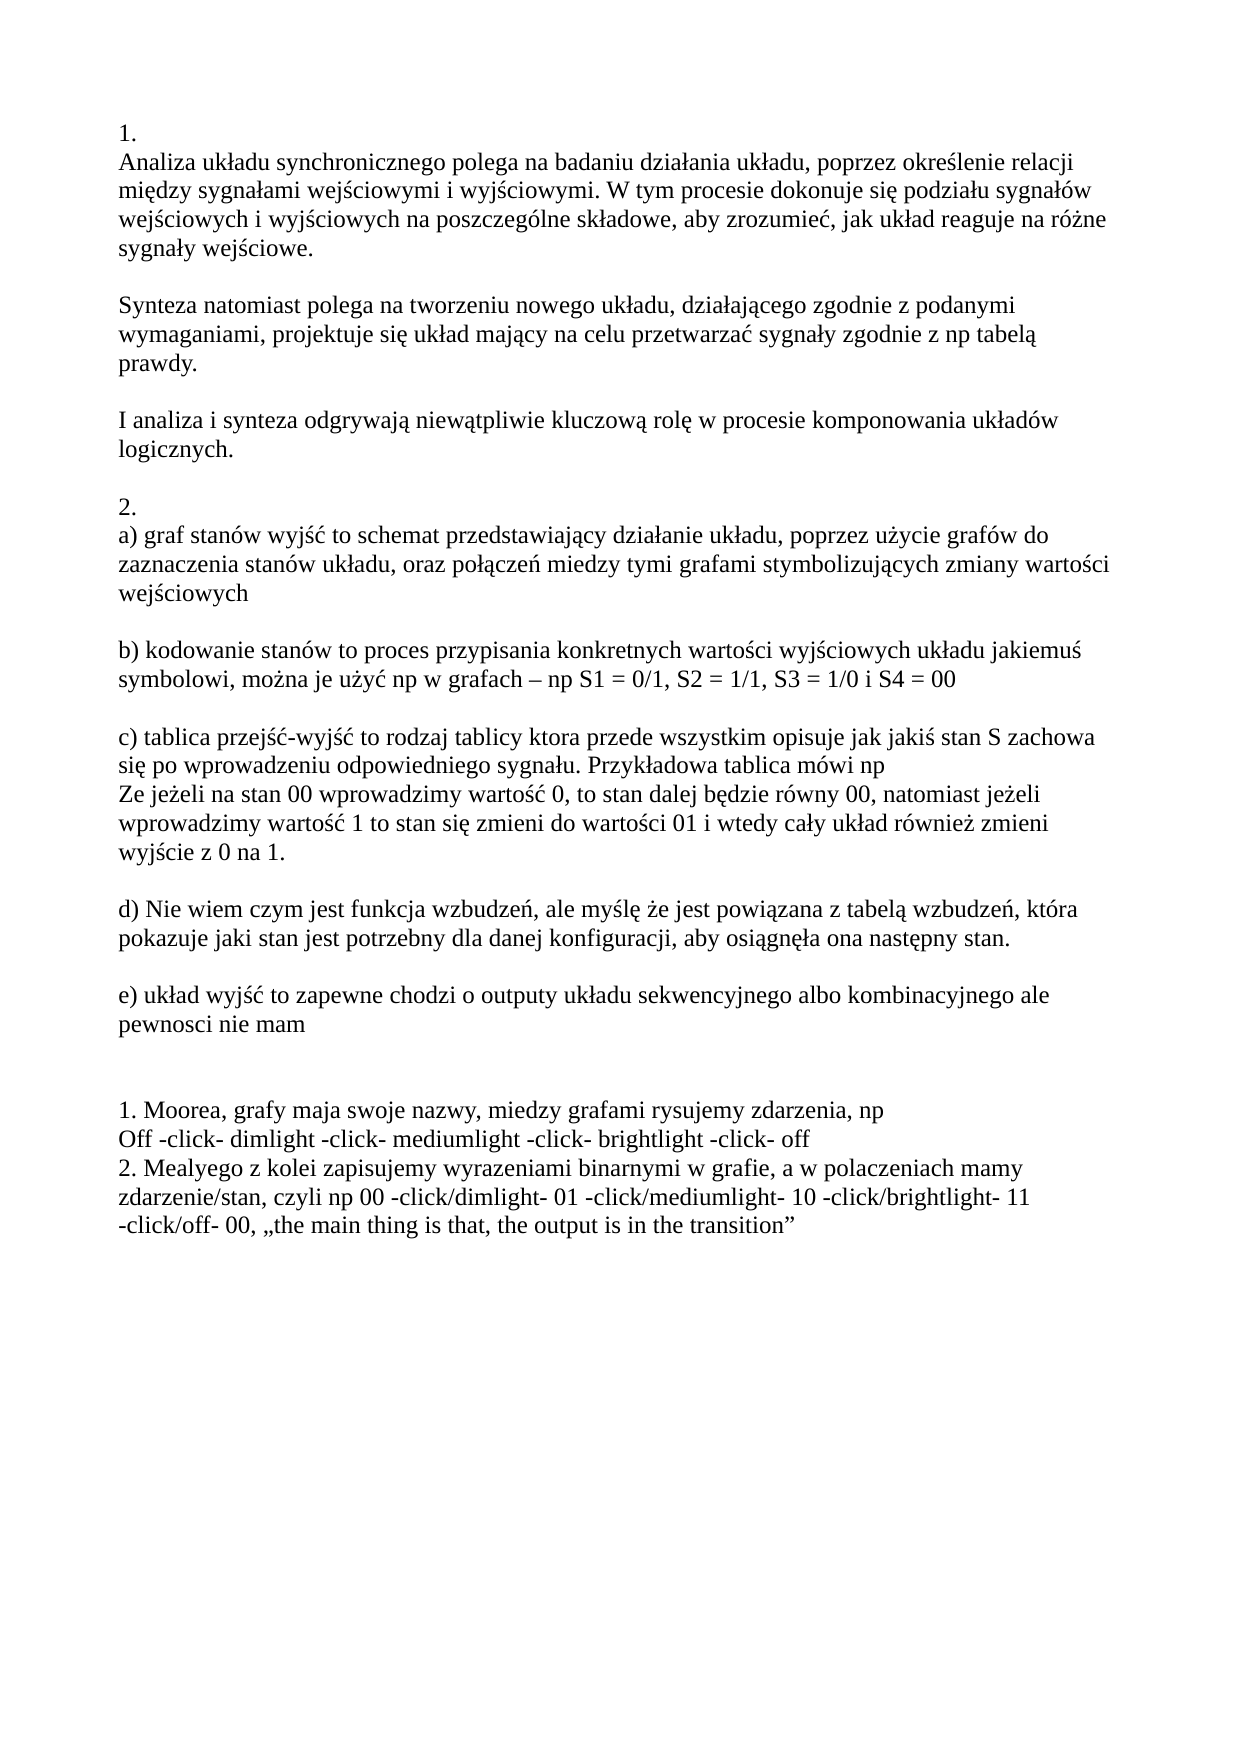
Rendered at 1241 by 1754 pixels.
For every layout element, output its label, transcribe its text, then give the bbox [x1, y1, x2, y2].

text I analiza i synteza odgrywają niewątpliwie kluczową rolę w procesie komponowania układów logicznych. [118, 406, 1122, 463]
text c) tablica przejść-wyjść to rodzaj tablicy ktora przede wszystkim opisuje jak jakiś stan S zachowa się po wprowadzeniu odpowiedniego sygnału. Przykładowa tablica mówi np Ze jeżeli na stan 00 wprowadzimy wartość 0, to stan dalej będzie równy 00, natomiast jeżeli wprowadzimy wartość 1 to stan się zmieni do wartości 01 i wtedy cały układ również zmieni wyjście z 0 na 1. [118, 722, 1122, 866]
text a) graf stanów wyjść to schemat przedstawiający działanie układu, poprzez użycie grafów do zaznaczenia stanów układu, oraz połączeń miedzy tymi grafami stymbolizujących zmiany wartości wejściowych [118, 521, 1122, 607]
text b) kodowanie stanów to proces przypisania konkretnych wartości wyjściowych układu jakiemuś symbolowi, można je użyć np w grafach – np S1 = 0/1, S2 = 1/1, S3 = 1/0 i S4 = 00 [118, 636, 1122, 693]
text 1. [118, 118, 1122, 147]
text 2. Mealyego z kolei zapisujemy wyrazeniami binarnymi w grafie, a w polaczeniach mamy zdarzenie/stan, czyli np 00 -click/dimlight- 01 -click/mediumlight- 10 -click/brightlight- 11 -click/off- 00, „the main thing is that, the output is in the transition” [118, 1153, 1122, 1239]
text 1. Moorea, grafy maja swoje nazwy, miedzy grafami rysujemy zdarzenia, np Off -click- dimlight -click- mediumlight -click- brightlight -click- off [118, 1096, 1122, 1153]
text e) układ wyjść to zapewne chodzi o outputy układu sekwencyjnego albo kombinacyjnego ale pewnosci nie mam [118, 981, 1122, 1038]
text d) Nie wiem czym jest funkcja wzbudzeń, ale myślę że jest powiązana z tabelą wzbudzeń, która pokazuje jaki stan jest potrzebny dla danej konfiguracji, aby osiągnęła ona następny stan. [118, 894, 1122, 952]
text Analiza układu synchronicznego polega na badaniu działania układu, poprzez określenie relacji między sygnałami wejściowymi i wyjściowymi. W tym procesie dokonuje się podziału sygnałów wejściowych i wyjściowych na poszczególne składowe, aby zrozumieć, jak układ reaguje na różne sygnały wejściowe. [118, 147, 1122, 262]
text 2. [118, 492, 1122, 521]
text Synteza natomiast polega na tworzeniu nowego układu, działającego zgodnie z podanymi wymaganiami, projektuje się układ mający na celu przetwarzać sygnały zgodnie z np tabelą prawdy. [118, 291, 1122, 377]
